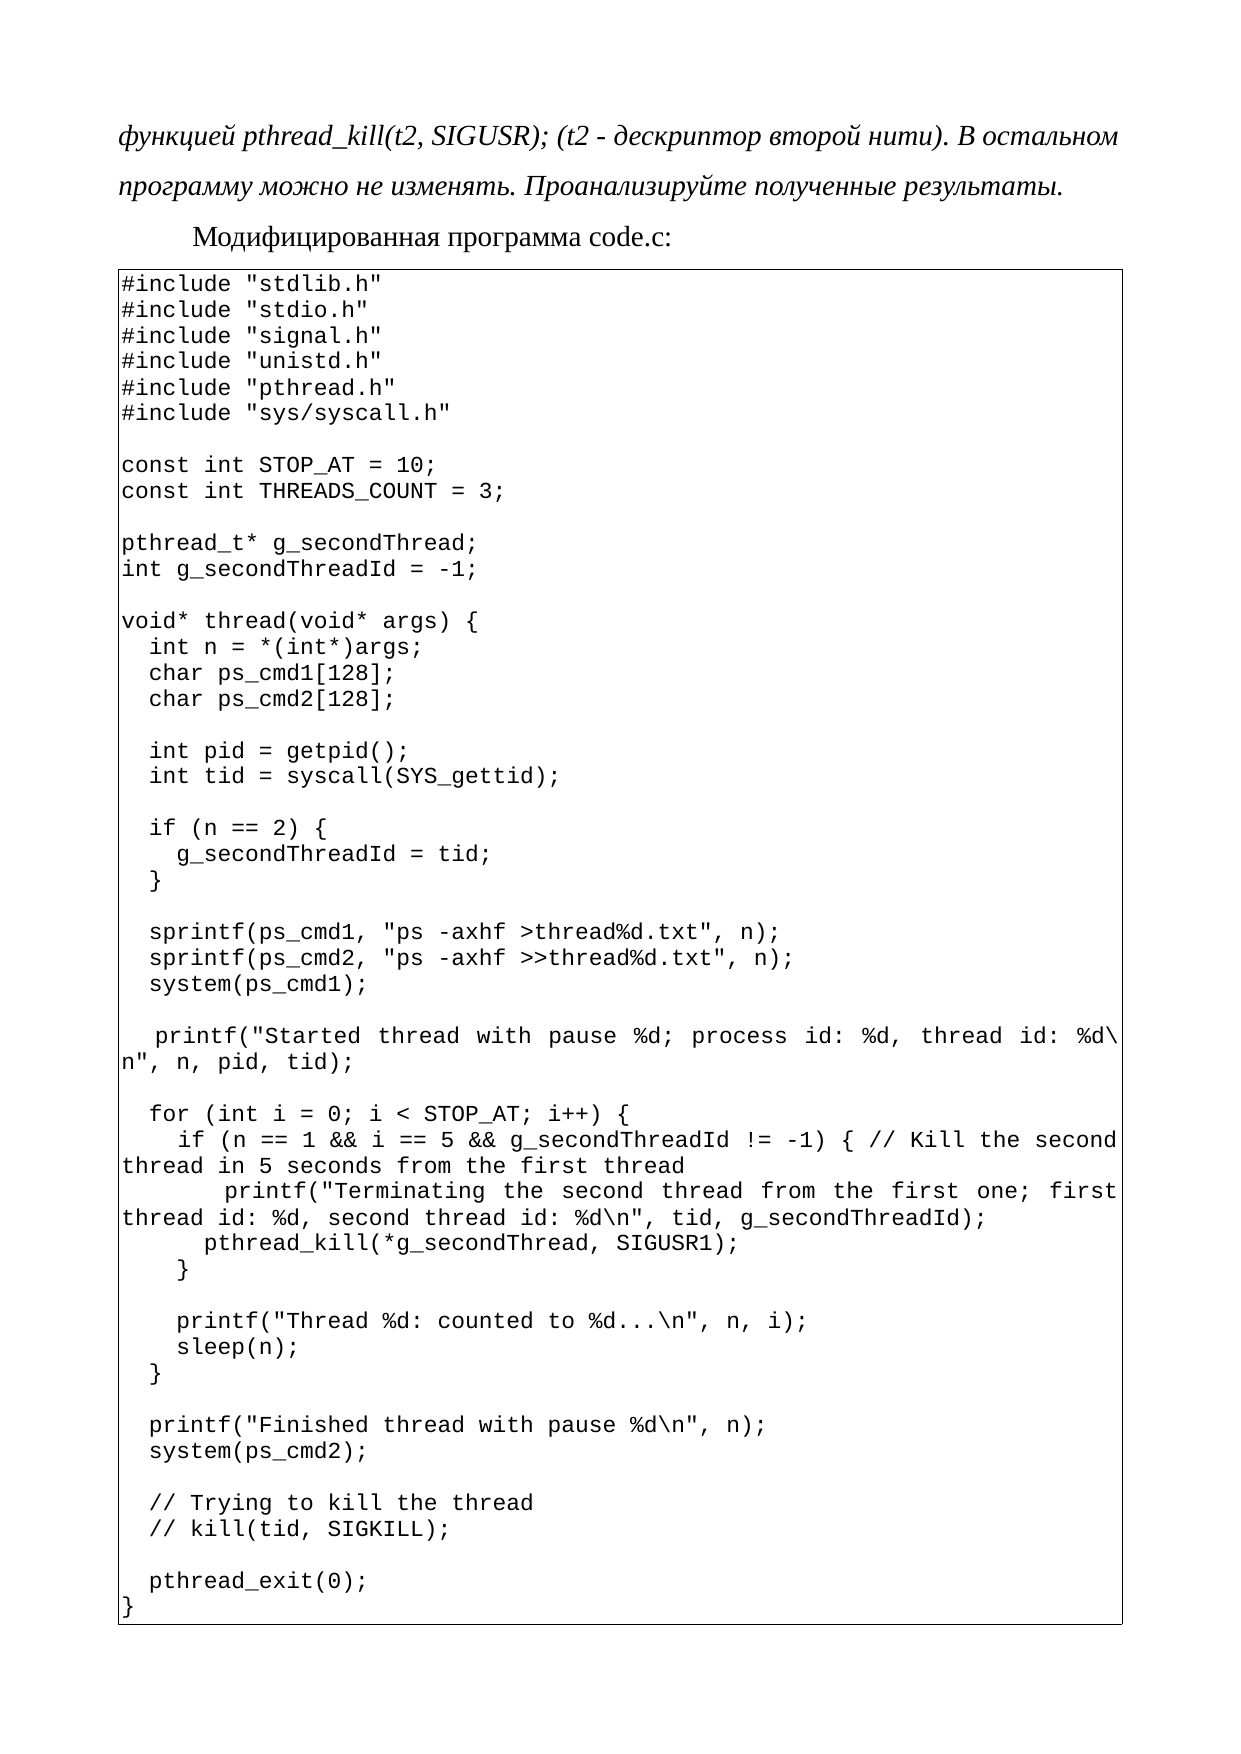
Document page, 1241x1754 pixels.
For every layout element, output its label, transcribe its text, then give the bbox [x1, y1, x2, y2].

text int pid = getpid(); [119, 736, 1122, 762]
text sprintf(ps_cmd2, "ps -axhf >>thread%d.txt", n); [119, 943, 1122, 969]
text pthread_exit(0); [119, 1566, 1122, 1592]
text if (n == 1 && i == 5 && g_secondThreadId != -1) { // Kill the second thread in 5 seconds from the first thread [119, 1125, 1122, 1177]
text printf("Started thread with pause %d; process id: %d, thread id: %d\n", n, pid, tid); [119, 1021, 1122, 1076]
text // kill(tid, SIGKILL); [119, 1514, 1122, 1543]
text sleep(n); [119, 1332, 1122, 1358]
text int tid = syscall(SYS_gettid); [119, 762, 1122, 791]
text const int THREADS_COUNT = 3; [119, 477, 1122, 506]
text int g_secondThreadId = -1; [119, 554, 1122, 583]
text int n = *(int*)args; [119, 632, 1122, 658]
text char ps_cmd1[128]; [119, 658, 1122, 684]
text Модифицированная программа code.c: [118, 219, 1122, 252]
text #include "signal.h" [119, 321, 1122, 347]
text if (n == 2) { [119, 814, 1122, 840]
text void* thread(void* args) { [119, 606, 1122, 632]
text #include "pthread.h" [119, 373, 1122, 399]
text printf("Thread %d: counted to %d...\n", n, i); [119, 1307, 1122, 1332]
text } [119, 866, 1122, 894]
text printf("Terminating the second thread from the first one; first thread id: %d, second thread id: %d\n", tid, g_secondThreadId); [119, 1177, 1122, 1229]
text for (int i = 0; i < STOP_AT; i++) { [119, 1099, 1122, 1125]
text pthread_kill(*g_secondThread, SIGUSR1); [119, 1229, 1122, 1255]
text #include "stdlib.h" [119, 270, 1122, 295]
text system(ps_cmd2); [119, 1436, 1122, 1465]
text функцией pthread_kill(t2, SIGUSR); (t2 - дескриптор второй нити). В остальном программу можно не изменять. Проанализируйте полученные результаты. [118, 118, 1122, 202]
text system(ps_cmd1); [119, 969, 1122, 998]
text pthread_t* g_secondThread; [119, 528, 1122, 554]
text const int STOP_AT = 10; [119, 451, 1122, 477]
text printf("Finished thread with pause %d\n", n); [119, 1410, 1122, 1436]
text g_secondThreadId = tid; [119, 840, 1122, 866]
text #include "sys/syscall.h" [119, 399, 1122, 428]
text } [119, 1255, 1122, 1284]
text #include "unistd.h" [119, 347, 1122, 373]
text } [119, 1358, 1122, 1387]
text // Trying to kill the thread [119, 1488, 1122, 1514]
text } [119, 1592, 1122, 1624]
text char ps_cmd2[128]; [119, 684, 1122, 713]
text sprintf(ps_cmd1, "ps -axhf >thread%d.txt", n); [119, 917, 1122, 943]
text #include "stdio.h" [119, 295, 1122, 321]
